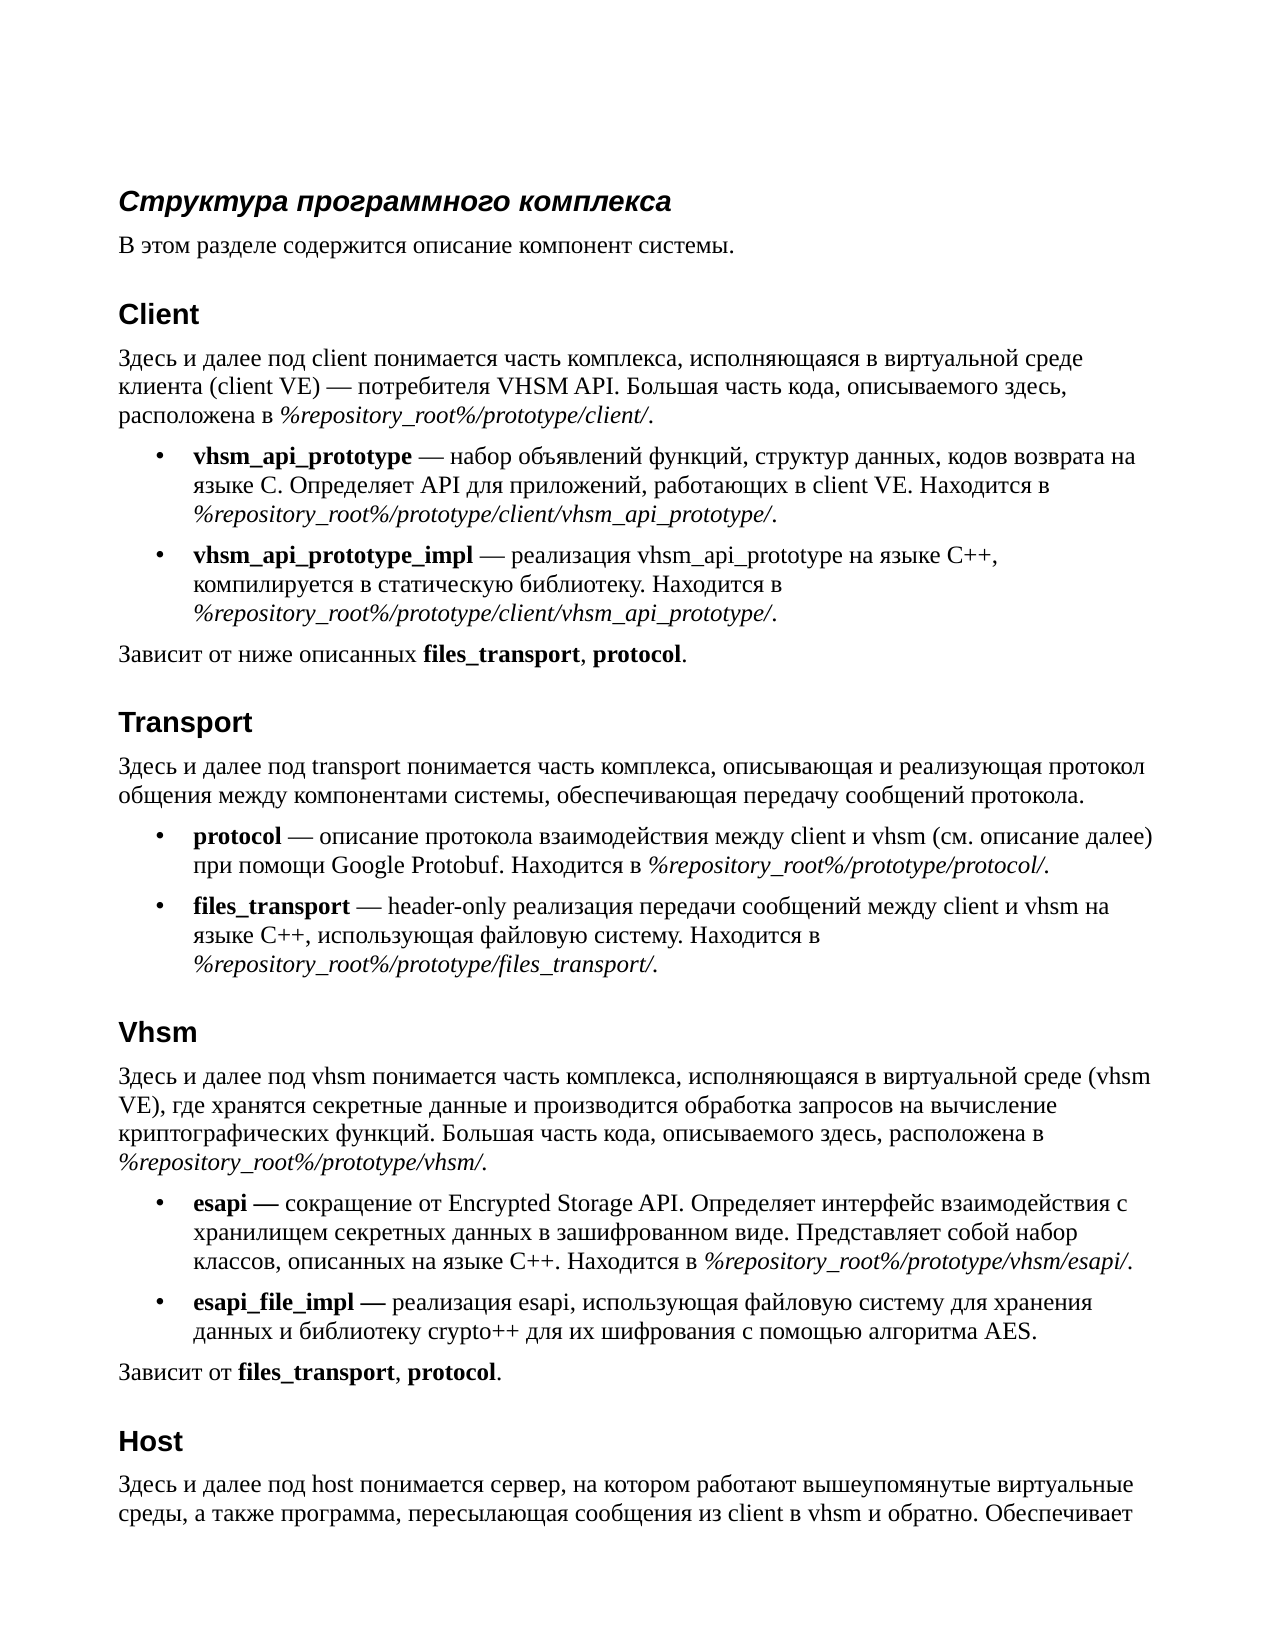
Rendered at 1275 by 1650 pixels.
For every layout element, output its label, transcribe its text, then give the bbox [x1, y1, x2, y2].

subtitle Структура программного комплекса [118, 184, 1157, 218]
text Здесь и далее под host понимается сервер, на котором работают вышеупомянутые виртуальные среды, а также программа, пересылающая сообщения из client в vhsm и обратно. Обеспечивает [118, 1469, 1157, 1527]
subtitle Host [118, 1423, 1157, 1457]
text Здесь и далее под client понимается часть комплекса, исполняющаяся в виртуальной среде клиента (client VE) — потребителя VHSM API. Большая часть кода, описываемого здесь, расположена в %repository_root%/prototype/client/. [118, 343, 1157, 429]
text Здесь и далее под vhsm понимается часть комплекса, исполняющаяся в виртуальной среде (vhsm VE), где хранятся секретные данные и производится обработка запросов на вычисление криптографических функций. Большая часть кода, описываемого здесь, расположена в %repository_root%/prototype/vhsm/. [118, 1061, 1157, 1176]
list vhsm_api_prototype — набор объявлений функций, структур данных, кодов возврата на языке C. Определяет API для приложений, работающих в client VE. Находится в %repository_root%/prototype/client/vhsm_api_prototype/. [156, 441, 1157, 528]
list protocol — описание протокола взаимодействия между client и vhsm (см. описание далее) при помощи Google Protobuf. Находится в %repository_root%/prototype/protocol/. [156, 821, 1157, 879]
subtitle Vhsm [118, 1015, 1157, 1048]
subtitle Transport [118, 705, 1157, 739]
list files_transport — header-only реализация передачи сообщений между client и vhsm на языке С++, использующая файловую систему. Находится в %repository_root%/prototype/files_transport/. [156, 891, 1157, 977]
text Здесь и далее под transport понимается часть комплекса, описывающая и реализующая протокол общения между компонентами системы, обеспечивающая передачу сообщений протокола. [118, 751, 1157, 809]
subtitle Client [118, 297, 1157, 330]
text Зависит от ниже описанных files_transport, protocol. [118, 639, 1157, 668]
list vhsm_api_prototype_impl — реализация vhsm_api_prototype на языке С++, компилируется в статическую библиотеку. Находится в %repository_root%/prototype/client/vhsm_api_prototype/. [156, 540, 1157, 626]
text В этом разделе содержится описание компонент системы. [118, 230, 1157, 259]
list esapi_file_impl — реализация esapi, использующая файловую систему для хранения данных и библиотеку crypto++ для их шифрования с помощью алгоритма AES. [156, 1287, 1157, 1345]
list esapi — сокращение от Encrypted Storage API. Определяет интерфейс взаимодействия с хранилищем секретных данных в зашифрованном виде. Представляет собой набор классов, описанных на языке С++. Находится в %repository_root%/prototype/vhsm/esapi/. [156, 1188, 1157, 1275]
text Зависит от files_transport, protocol. [118, 1357, 1157, 1386]
